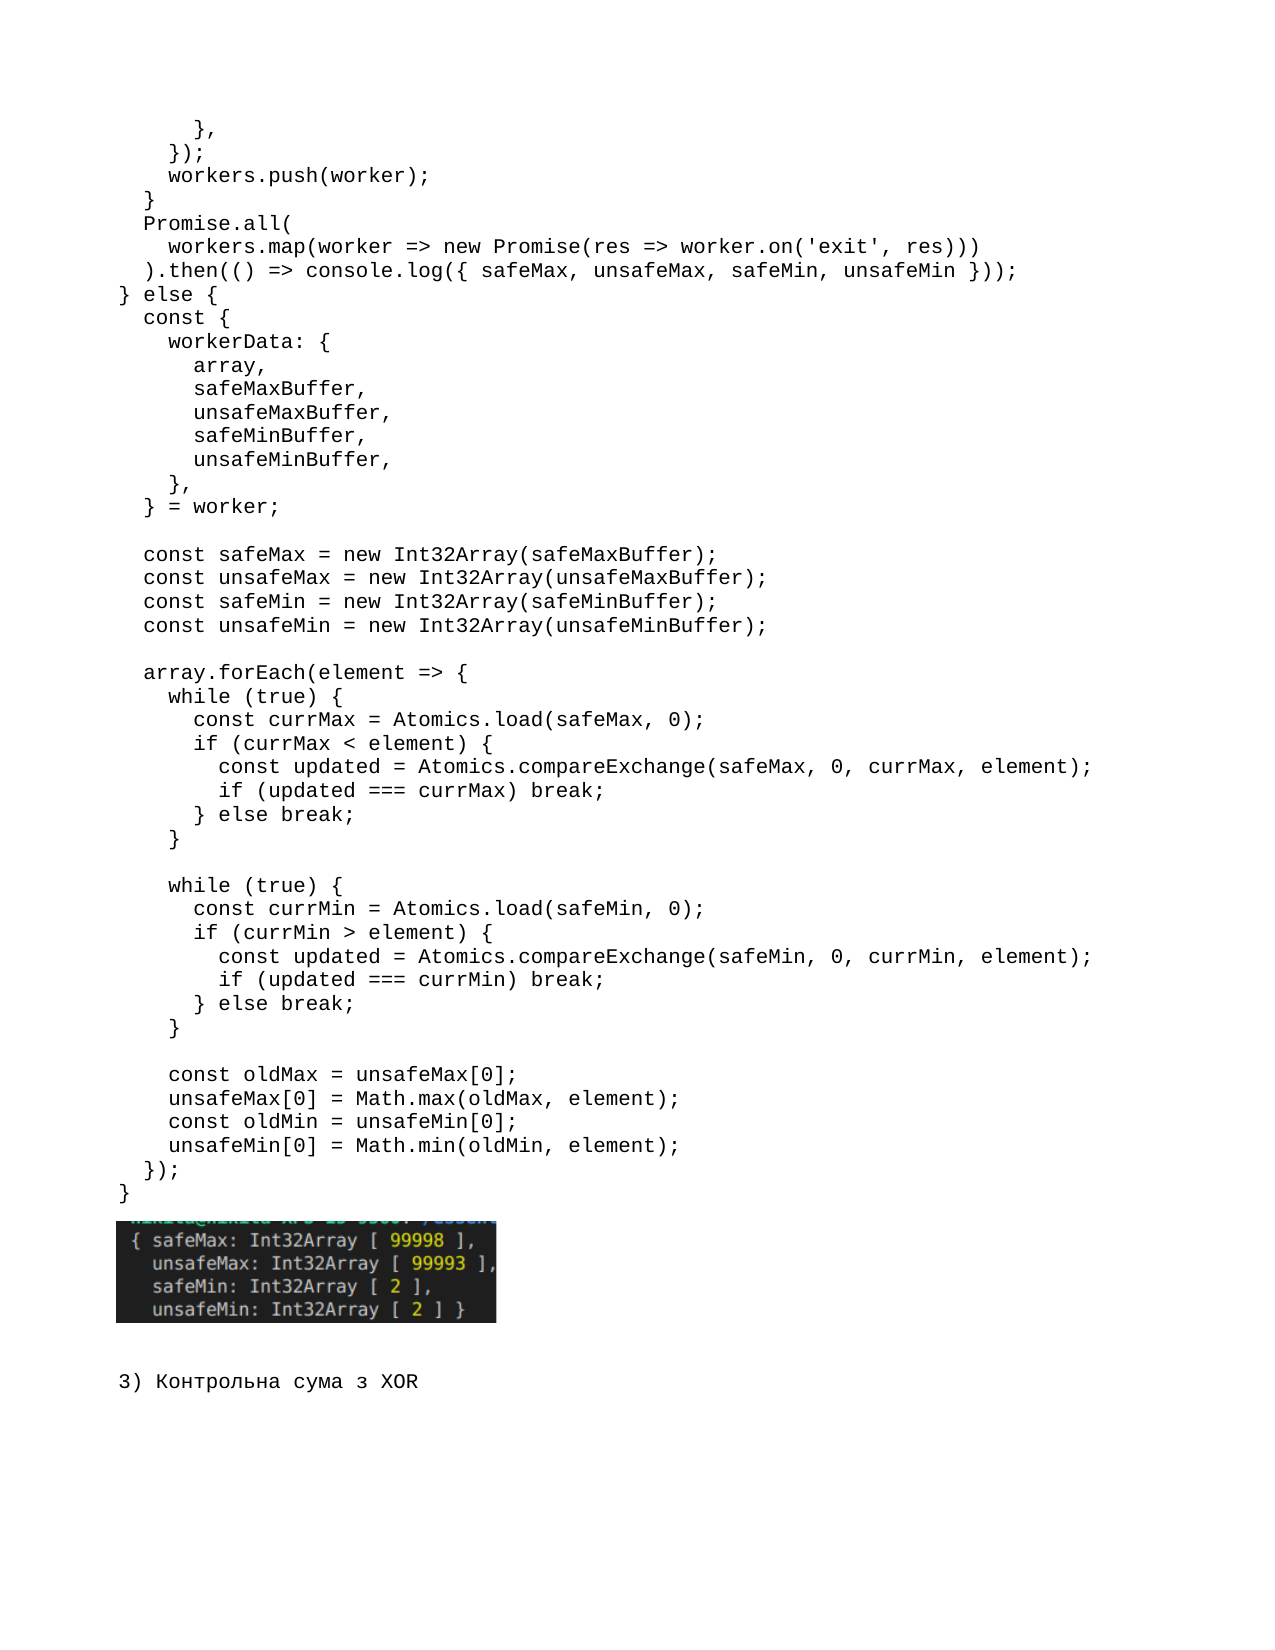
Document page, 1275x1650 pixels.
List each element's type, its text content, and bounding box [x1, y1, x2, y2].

text } else break; [118, 804, 1157, 827]
text 3) Контрольна сума з XOR [118, 1371, 1157, 1395]
text }, [118, 473, 1157, 496]
text const oldMax = unsafeMax[0]; [118, 1064, 1157, 1088]
text workers.push(worker); [118, 165, 1157, 189]
text const unsafeMin = new Int32Array(unsafeMinBuffer); [118, 615, 1157, 638]
text const safeMin = new Int32Array(safeMinBuffer); [118, 591, 1157, 615]
text } else { [118, 284, 1157, 307]
text if (updated === currMin) break; [118, 969, 1157, 993]
text } [118, 827, 1157, 851]
text const oldMin = unsafeMin[0]; [118, 1111, 1157, 1135]
text } = worker; [118, 496, 1157, 520]
text array, [118, 354, 1157, 378]
text const currMax = Atomics.load(safeMax, 0); [118, 709, 1157, 733]
text safeMaxBuffer, [118, 378, 1157, 402]
text } [118, 1182, 1157, 1206]
text if (updated === currMax) break; [118, 780, 1157, 804]
text unsafeMinBuffer, [118, 449, 1157, 473]
text unsafeMax[0] = Math.max(oldMax, element); [118, 1088, 1157, 1111]
text }); [118, 142, 1157, 165]
text const safeMax = new Int32Array(safeMaxBuffer); [118, 544, 1157, 567]
text } [118, 189, 1157, 213]
picture [116, 1221, 497, 1323]
text safeMinBuffer, [118, 426, 1157, 449]
text workerData: { [118, 331, 1157, 354]
text Promise.all( [118, 213, 1157, 236]
text const unsafeMax = new Int32Array(unsafeMaxBuffer); [118, 567, 1157, 591]
text }, [118, 118, 1157, 142]
text }); [118, 1158, 1157, 1182]
text workers.map(worker => new Promise(res => worker.on('exit', res))) [118, 236, 1157, 260]
text unsafeMaxBuffer, [118, 402, 1157, 426]
text const updated = Atomics.compareExchange(safeMax, 0, currMax, element); [118, 757, 1157, 780]
text if (currMax < element) { [118, 733, 1157, 757]
text } [118, 1017, 1157, 1040]
text while (true) { [118, 686, 1157, 709]
text const { [118, 307, 1157, 331]
text ).then(() => console.log({ safeMax, unsafeMax, safeMin, unsafeMin })); [118, 260, 1157, 284]
text unsafeMin[0] = Math.min(oldMin, element); [118, 1135, 1157, 1158]
text if (currMin > element) { [118, 922, 1157, 946]
text const currMin = Atomics.load(safeMin, 0); [118, 898, 1157, 922]
text } else break; [118, 993, 1157, 1017]
text array.forEach(element => { [118, 662, 1157, 686]
text while (true) { [118, 875, 1157, 898]
text const updated = Atomics.compareExchange(safeMin, 0, currMin, element); [118, 946, 1157, 969]
